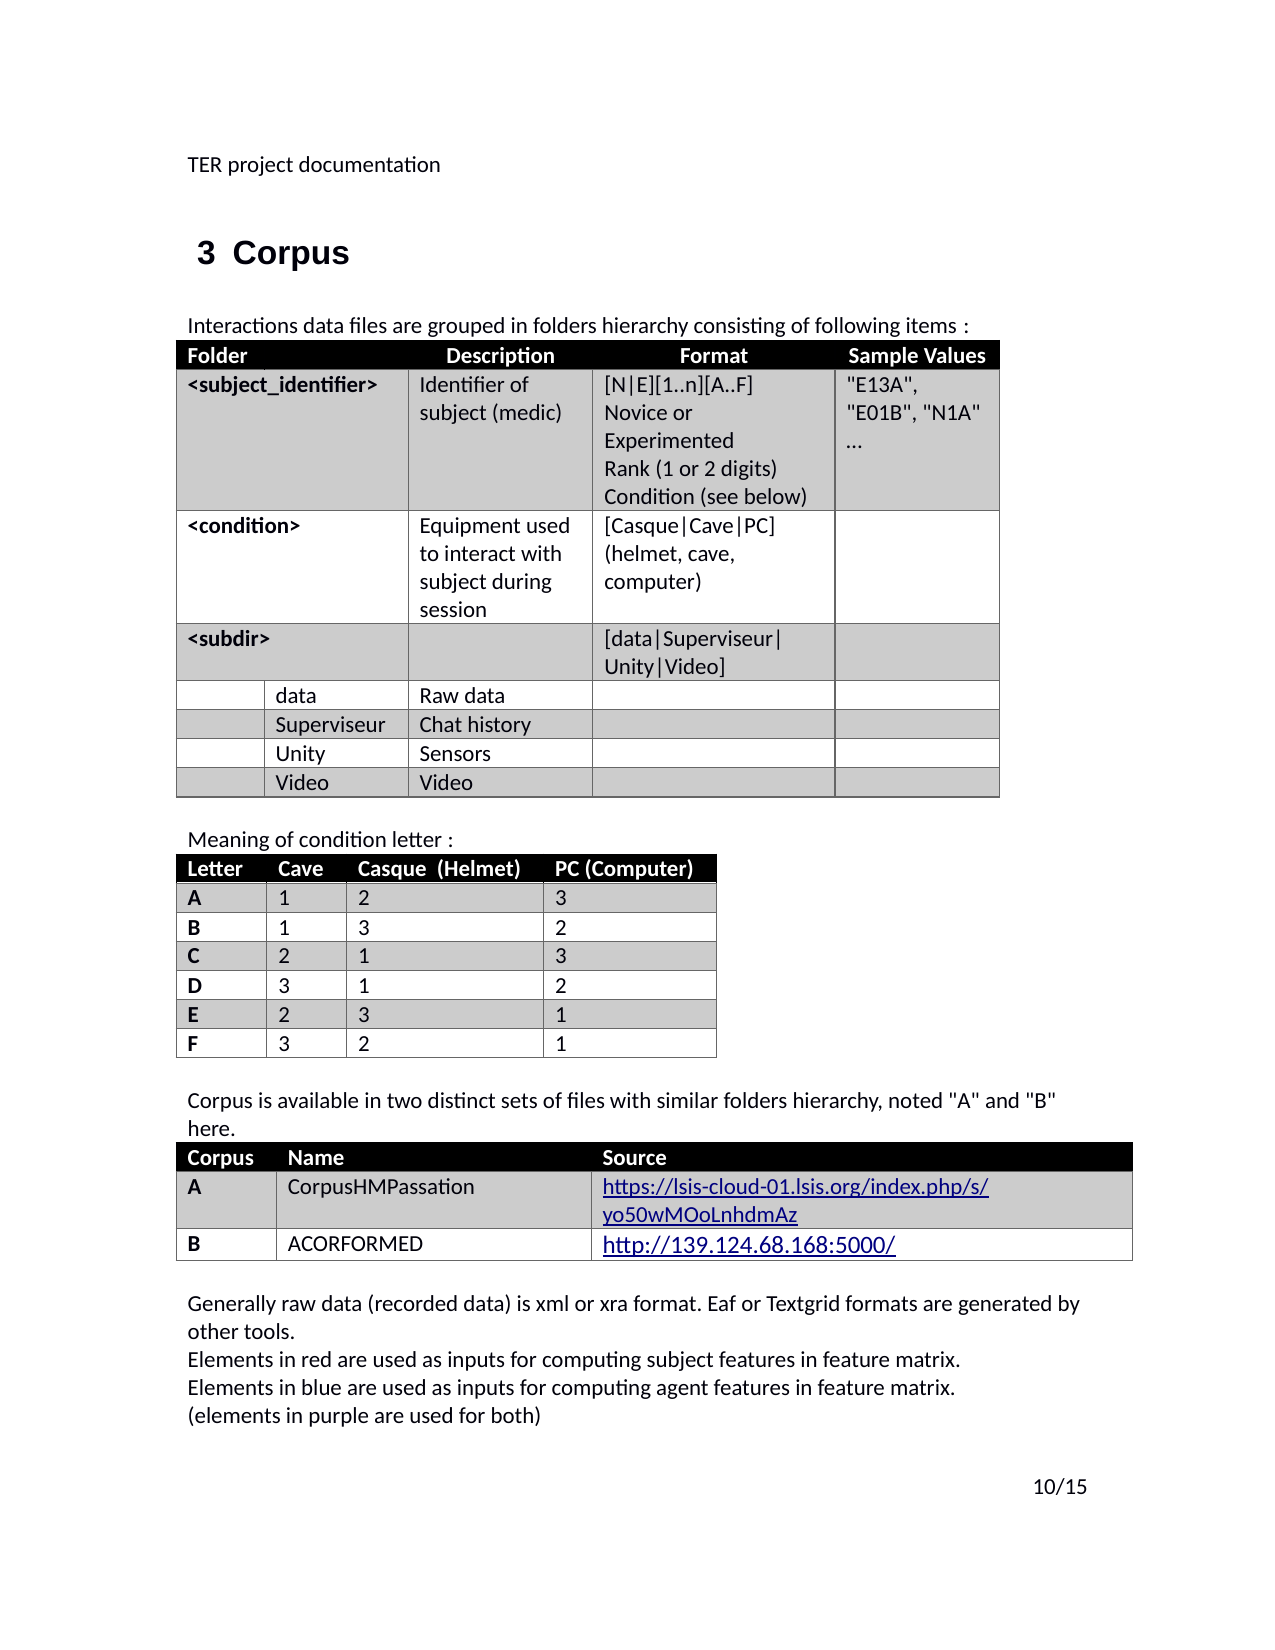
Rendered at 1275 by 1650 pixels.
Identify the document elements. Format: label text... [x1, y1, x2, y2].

text Corpus is available in two distinct sets of files with similar folders hierarchy, noted "A" and "B" here. [187, 1086, 1087, 1142]
table_cell A [177, 1172, 276, 1228]
table_cell [836, 681, 999, 709]
table_cell <subdir> [177, 624, 408, 680]
table_cell [593, 681, 834, 709]
text Elements in red are used as inputs for computing subject features in feature matrix. [187, 1345, 1087, 1373]
table_cell Video [265, 768, 408, 796]
table_cell 3 [347, 1000, 543, 1028]
table_cell Identifier of subject (medic) [409, 370, 592, 510]
table_cell [177, 739, 264, 767]
table_cell data [265, 681, 408, 709]
table_cell [593, 710, 834, 738]
table_cell 3 [544, 942, 716, 970]
table_cell 1 [347, 942, 543, 970]
table_cell [836, 624, 999, 680]
table_cell "E13A", "E01B", "N1A" … [836, 370, 999, 510]
table_cell 2 [347, 884, 543, 912]
table_cell [836, 511, 999, 623]
table_cell A [177, 884, 266, 912]
table_header Casque (Helmet) [347, 855, 543, 882]
table_cell Superviseur [265, 710, 408, 738]
table_cell [177, 681, 264, 709]
table_cell <subject_identifier> [177, 370, 408, 510]
table_cell http://139.124.68.168:5000/ [592, 1229, 1132, 1260]
table_cell 3 [544, 884, 716, 912]
table_cell [N|E][1..n][A..F] Novice or Experimented Rank (1 or 2 digits) Condition (see below) [593, 370, 834, 510]
table_cell [Casque|Cave|PC] (helmet, cave, computer) [593, 511, 834, 623]
table_cell [593, 739, 834, 767]
table_cell F [177, 1029, 266, 1057]
table_cell [409, 624, 592, 680]
table_cell C [177, 942, 266, 970]
table_cell B [177, 1229, 276, 1260]
table_cell 2 [544, 971, 716, 999]
table_cell 2 [347, 1029, 543, 1057]
table_cell Raw data [409, 681, 592, 709]
table_cell [177, 768, 264, 796]
table_cell https://lsis-cloud-01.lsis.org/index.php/s/yo50wMOoLnhdmAz [592, 1172, 1132, 1228]
table_header Name [277, 1143, 591, 1171]
text Meaning of condition letter : [187, 825, 1087, 853]
table_header Folder [177, 341, 264, 369]
table_cell [data|Superviseur|Unity|Video] [593, 624, 834, 680]
table_cell Equipment used to interact with subject during session [409, 511, 592, 623]
table_cell Video [409, 768, 592, 796]
table_header Corpus [177, 1143, 276, 1171]
table_cell 3 [267, 971, 346, 999]
table_cell 1 [544, 1029, 716, 1057]
table_cell [836, 768, 999, 796]
table_cell [593, 768, 834, 796]
table_header Letter [177, 855, 266, 882]
table_cell 2 [267, 1000, 346, 1028]
table_header PC (Computer) [544, 855, 716, 882]
table_cell [836, 710, 999, 738]
table_cell 3 [347, 913, 543, 941]
subtitle Corpus [187, 232, 1087, 271]
table_cell 1 [267, 913, 346, 941]
table_header Format [593, 341, 834, 369]
text Elements in blue are used as inputs for computing agent features in feature matrix. [187, 1373, 1087, 1401]
table_cell Sensors [409, 739, 592, 767]
table_cell [177, 710, 264, 738]
table_cell CorpusHMPassation [277, 1172, 591, 1228]
table_cell ACORFORMED [277, 1229, 591, 1260]
table_cell [836, 739, 999, 767]
table_cell B [177, 913, 266, 941]
table_cell 2 [544, 913, 716, 941]
table_header Source [592, 1143, 1132, 1171]
table_header Description [409, 341, 592, 369]
table_cell E [177, 1000, 266, 1028]
table_header [265, 341, 408, 369]
table_cell Unity [265, 739, 408, 767]
table_header Sample Values [836, 341, 999, 369]
text Interactions data files are grouped in folders hierarchy consisting of following items : [187, 312, 1087, 340]
text (elements in purple are used for both) [187, 1401, 1087, 1429]
table_cell 1 [347, 971, 543, 999]
table_cell 3 [267, 1029, 346, 1057]
table_cell 2 [267, 942, 346, 970]
table_cell Chat history [409, 710, 592, 738]
table_cell <condition> [177, 511, 408, 623]
table_cell 1 [267, 884, 346, 912]
text Generally raw data (recorded data) is xml or xra format. Eaf or Textgrid formats are generated by other tools. [187, 1289, 1087, 1345]
table_cell D [177, 971, 266, 999]
table_header Cave [267, 855, 346, 882]
table_cell 1 [544, 1000, 716, 1028]
